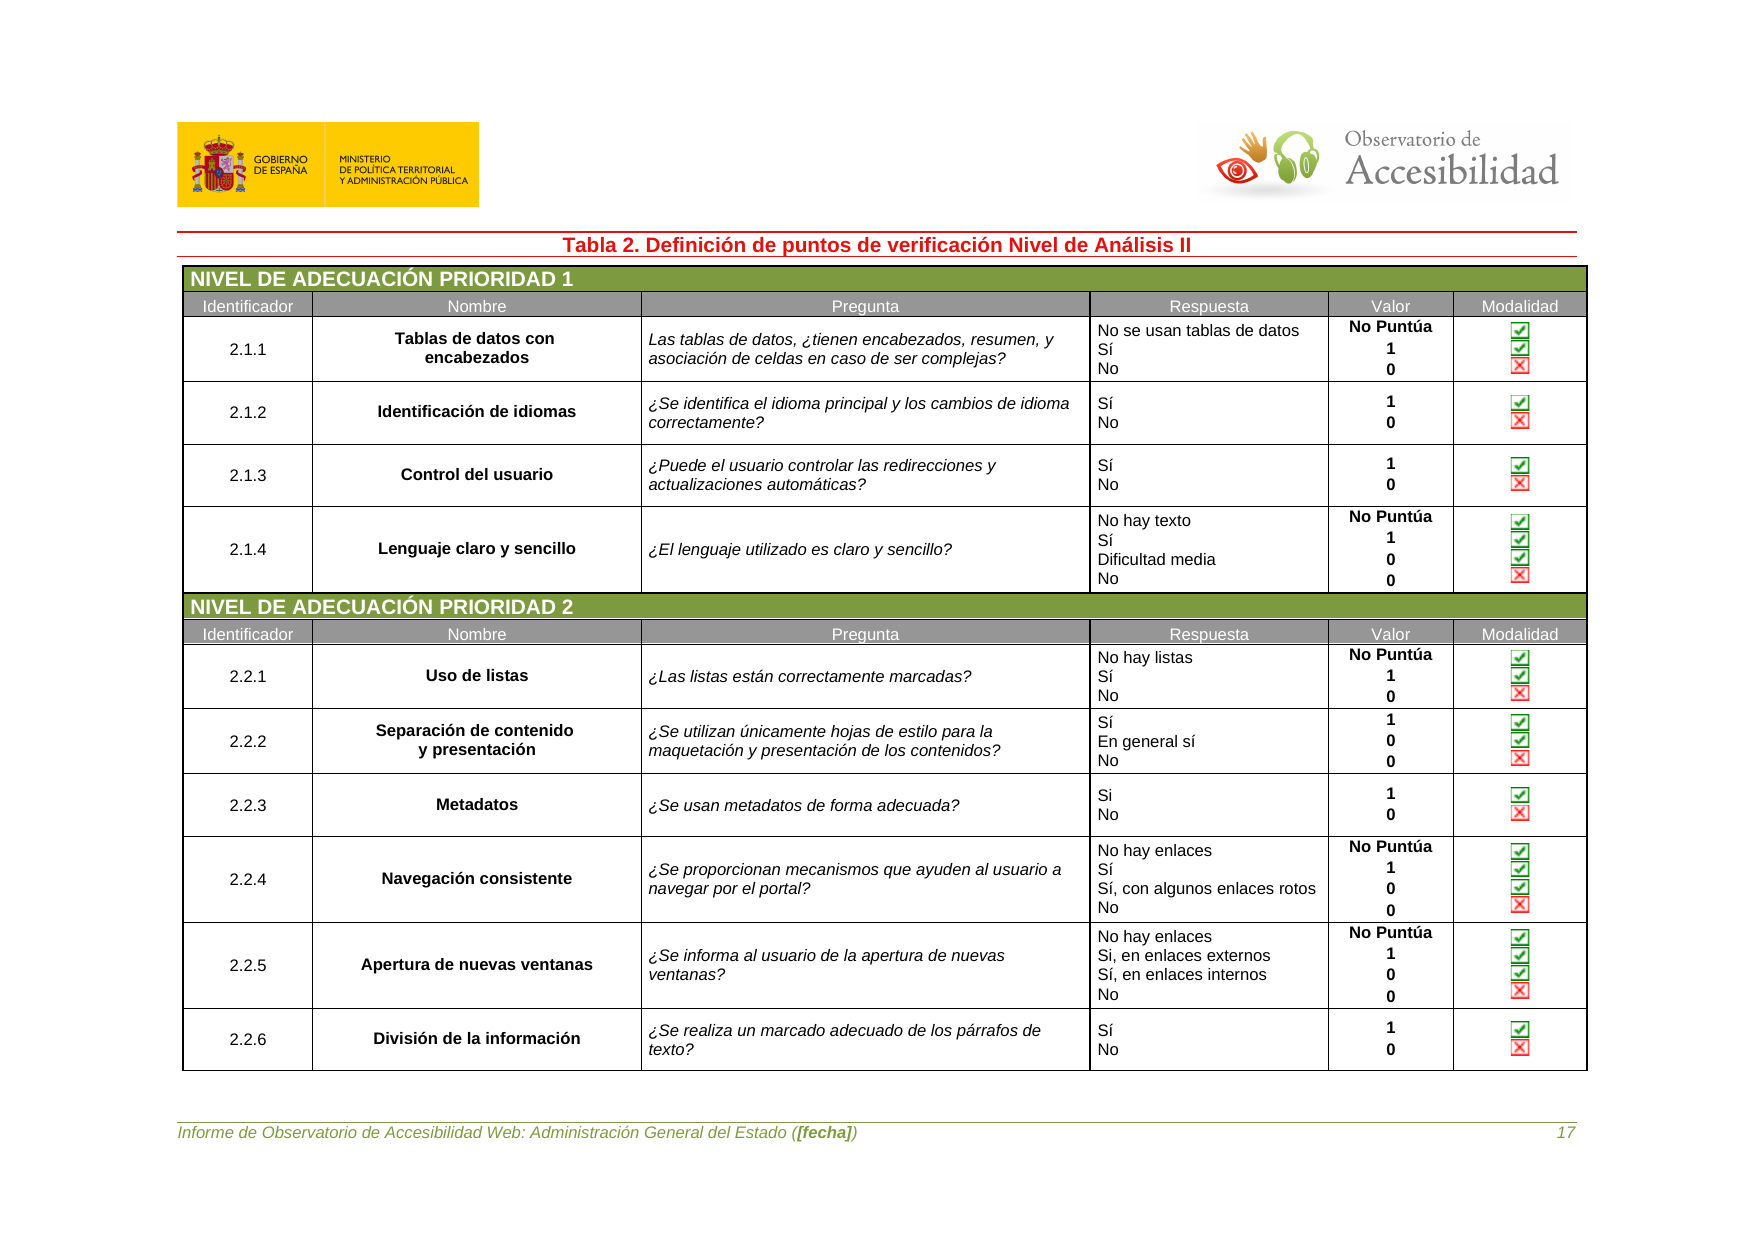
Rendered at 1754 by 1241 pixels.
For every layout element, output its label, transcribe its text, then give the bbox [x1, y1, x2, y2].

table_cell [1454, 923, 1586, 1008]
table_cell Nombre [313, 292, 641, 316]
table_cell Apertura de nuevas ventanas [313, 923, 641, 1008]
table_cell Identificación de idiomas [313, 382, 641, 443]
table_cell 1 0 [1329, 774, 1453, 836]
table_cell [1454, 507, 1586, 592]
table_cell 2.1.3 [184, 445, 312, 506]
table_cell Valor [1329, 620, 1453, 643]
table_cell ¿Puede el usuario controlar las redirecciones y actualizaciones automáticas? [642, 445, 1089, 506]
table_cell ¿El lenguaje utilizado es claro y sencillo? [642, 507, 1089, 592]
table_cell ¿Se usan metadatos de forma adecuada? [642, 774, 1089, 836]
table_cell Identificador [184, 620, 312, 643]
table_cell Sí No [1091, 382, 1328, 443]
table_cell Nombre [313, 620, 641, 643]
table_cell No Puntúa 1 0 [1329, 645, 1453, 708]
table_cell No hay enlaces Si, en enlaces externos Sí, en enlaces internos No [1091, 923, 1328, 1008]
table_cell ¿Se realiza un marcado adecuado de los párrafos de texto? [642, 1009, 1089, 1070]
table_cell Si No [1091, 774, 1328, 836]
table_cell Control del usuario [313, 445, 641, 506]
table_cell Pregunta [642, 620, 1089, 643]
table_cell División de la información [313, 1009, 641, 1070]
table_cell Metadatos [313, 774, 641, 836]
table_cell No Puntúa 1 0 0 [1329, 837, 1453, 922]
table_header NIVEL DE ADECUACIÓN PRIORIDAD 1 [184, 267, 1586, 291]
table_cell [1454, 774, 1586, 836]
table_cell Respuesta [1091, 292, 1328, 316]
table_cell [1454, 317, 1586, 381]
table_cell 2.1.4 [184, 507, 312, 592]
table_cell No Puntúa 1 0 0 [1329, 507, 1453, 592]
table_cell 2.1.1 [184, 317, 312, 381]
table_cell 2.2.2 [184, 709, 312, 773]
table_cell 1 0 [1329, 1009, 1453, 1070]
table_cell 2.2.3 [184, 774, 312, 836]
text Tabla 2. Definición de puntos de verificación Nivel de Análisis II [177, 233, 1577, 256]
table_cell Valor [1329, 292, 1453, 316]
table_cell ¿Se identifica el idioma principal y los cambios de idioma correctamente? [642, 382, 1089, 443]
table_cell Pregunta [642, 292, 1089, 316]
table_cell Las tablas de datos, ¿tienen encabezados, resumen, y asociación de celdas en caso de ser complejas? [642, 317, 1089, 381]
table_cell No hay enlaces Sí Sí, con algunos enlaces rotos No [1091, 837, 1328, 922]
table_cell [1454, 837, 1586, 922]
table_cell Navegación consistente [313, 837, 641, 922]
table_cell 1 0 [1329, 382, 1453, 443]
table_cell [1454, 709, 1586, 773]
table_cell NIVEL DE ADECUACIÓN PRIORIDAD 2 [184, 594, 1586, 618]
table_cell Modalidad [1454, 292, 1586, 316]
table_cell No Puntúa 1 0 [1329, 317, 1453, 381]
table_cell [1454, 445, 1586, 506]
table_cell No hay listas Sí No [1091, 645, 1328, 708]
table_cell Sí En general sí No [1091, 709, 1328, 773]
table_cell ¿Se proporcionan mecanismos que ayuden al usuario a navegar por el portal? [642, 837, 1089, 922]
table_cell 2.1.2 [184, 382, 312, 443]
table_cell Identificador [184, 292, 312, 316]
table_cell Sí No [1091, 445, 1328, 506]
table_cell [1454, 1009, 1586, 1070]
table_cell Lenguaje claro y sencillo [313, 507, 641, 592]
table_cell 2.2.4 [184, 837, 312, 922]
table_cell Modalidad [1454, 620, 1586, 643]
table_cell No Puntúa 1 0 0 [1329, 923, 1453, 1008]
table_cell ¿Se informa al usuario de la apertura de nuevas ventanas? [642, 923, 1089, 1008]
table_cell Respuesta [1091, 620, 1328, 643]
table_cell Tablas de datos con encabezados [313, 317, 641, 381]
table_cell Uso de listas [313, 645, 641, 708]
table_cell Separación de contenido y presentación [313, 709, 641, 773]
table_cell No se usan tablas de datos Sí No [1091, 317, 1328, 381]
table_cell [1454, 645, 1586, 708]
table_cell [1454, 382, 1586, 443]
table_cell ¿Se utilizan únicamente hojas de estilo para la maquetación y presentación de los contenidos? [642, 709, 1089, 773]
table_cell 1 0 [1329, 445, 1453, 506]
table_cell 2.2.6 [184, 1009, 312, 1070]
table_cell Sí No [1091, 1009, 1328, 1070]
table_cell 2.2.1 [184, 645, 312, 708]
table_cell 1 0 0 [1329, 709, 1453, 773]
table_cell No hay texto Sí Dificultad media No [1091, 507, 1328, 592]
table_cell ¿Las listas están correctamente marcadas? [642, 645, 1089, 708]
table_cell 2.2.5 [184, 923, 312, 1008]
